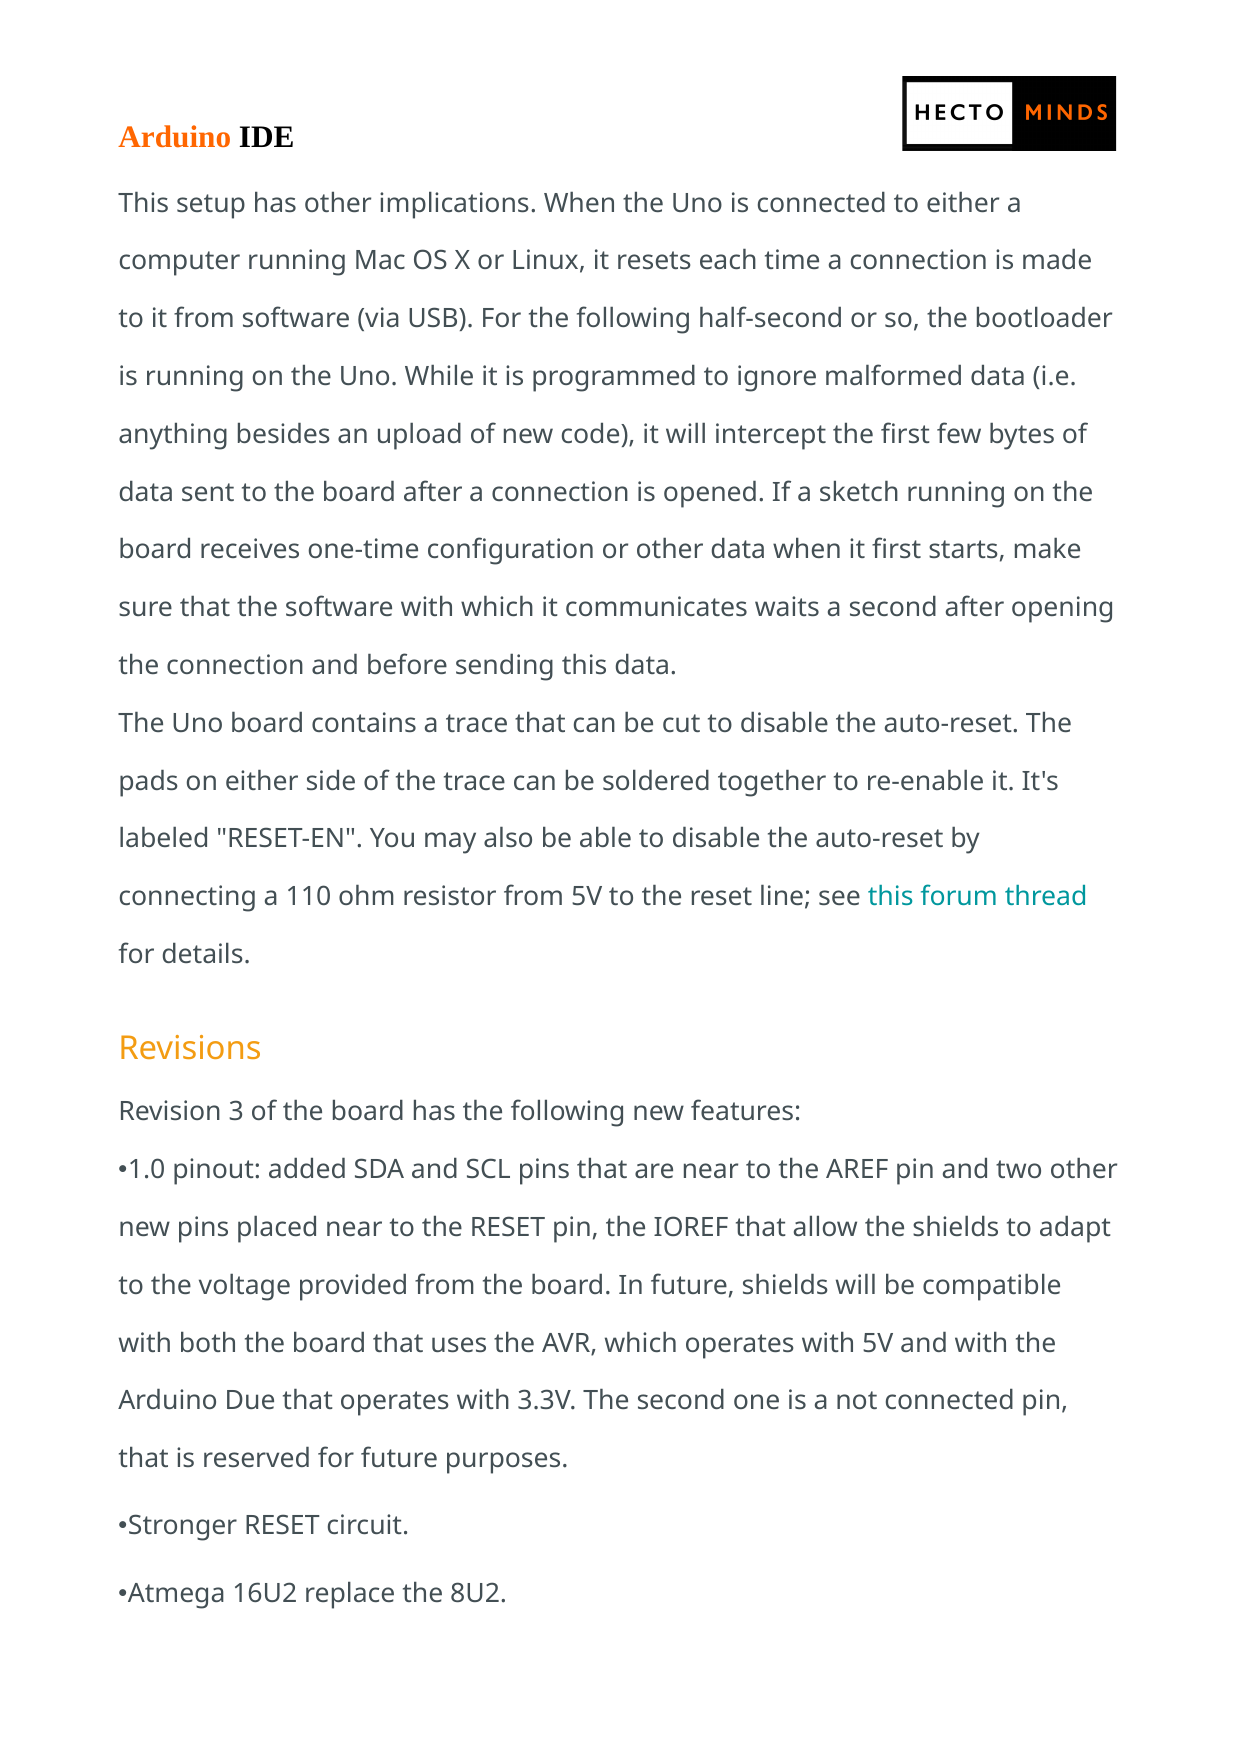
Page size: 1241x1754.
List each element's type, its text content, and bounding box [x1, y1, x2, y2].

list 1.0 pinout: added SDA and SCL pins that are near to the AREF pin and two other new pins placed near to the RESET pin, the IOREF that allow the shields to adapt to the voltage provided from the board. In future, shields will be compatible with both the board that uses the AVR, which operates with 5V and with the Arduino Due that operates with 3.3V. The second one is a not connected pin, that is reserved for future purposes. [118, 1150, 1122, 1475]
text The Uno board contains a trace that can be cut to disable the auto-reset. The pads on either side of the trace can be soldered together to re-enable it. It's labeled "RESET-EN". You may also be able to disable the auto-reset by connecting a 110 ohm resistor from 5V to the reset line; see this forum thread for details. [118, 704, 1122, 971]
subtitle Revisions [118, 1024, 1122, 1069]
text Revision 3 of the board has the following new features: [118, 1092, 1122, 1128]
text This setup has other implications. When the Uno is connected to either a computer running Mac OS X or Linux, it resets each time a connection is made to it from software (via USB). For the following half-second or so, the bootloader is running on the Uno. While it is programmed to ignore malformed data (i.e. anything besides an upload of new code), it will intercept the first few bytes of data sent to the board after a connection is opened. If a sketch running on the board receives one-time configuration or other data when it first starts, make sure that the software with which it communicates waits a second after opening the connection and before sending this data. [118, 183, 1122, 682]
list Stronger RESET circuit. [118, 1506, 1122, 1542]
list Atmega 16U2 replace the 8U2. [118, 1573, 1122, 1610]
picture [902, 76, 1117, 151]
